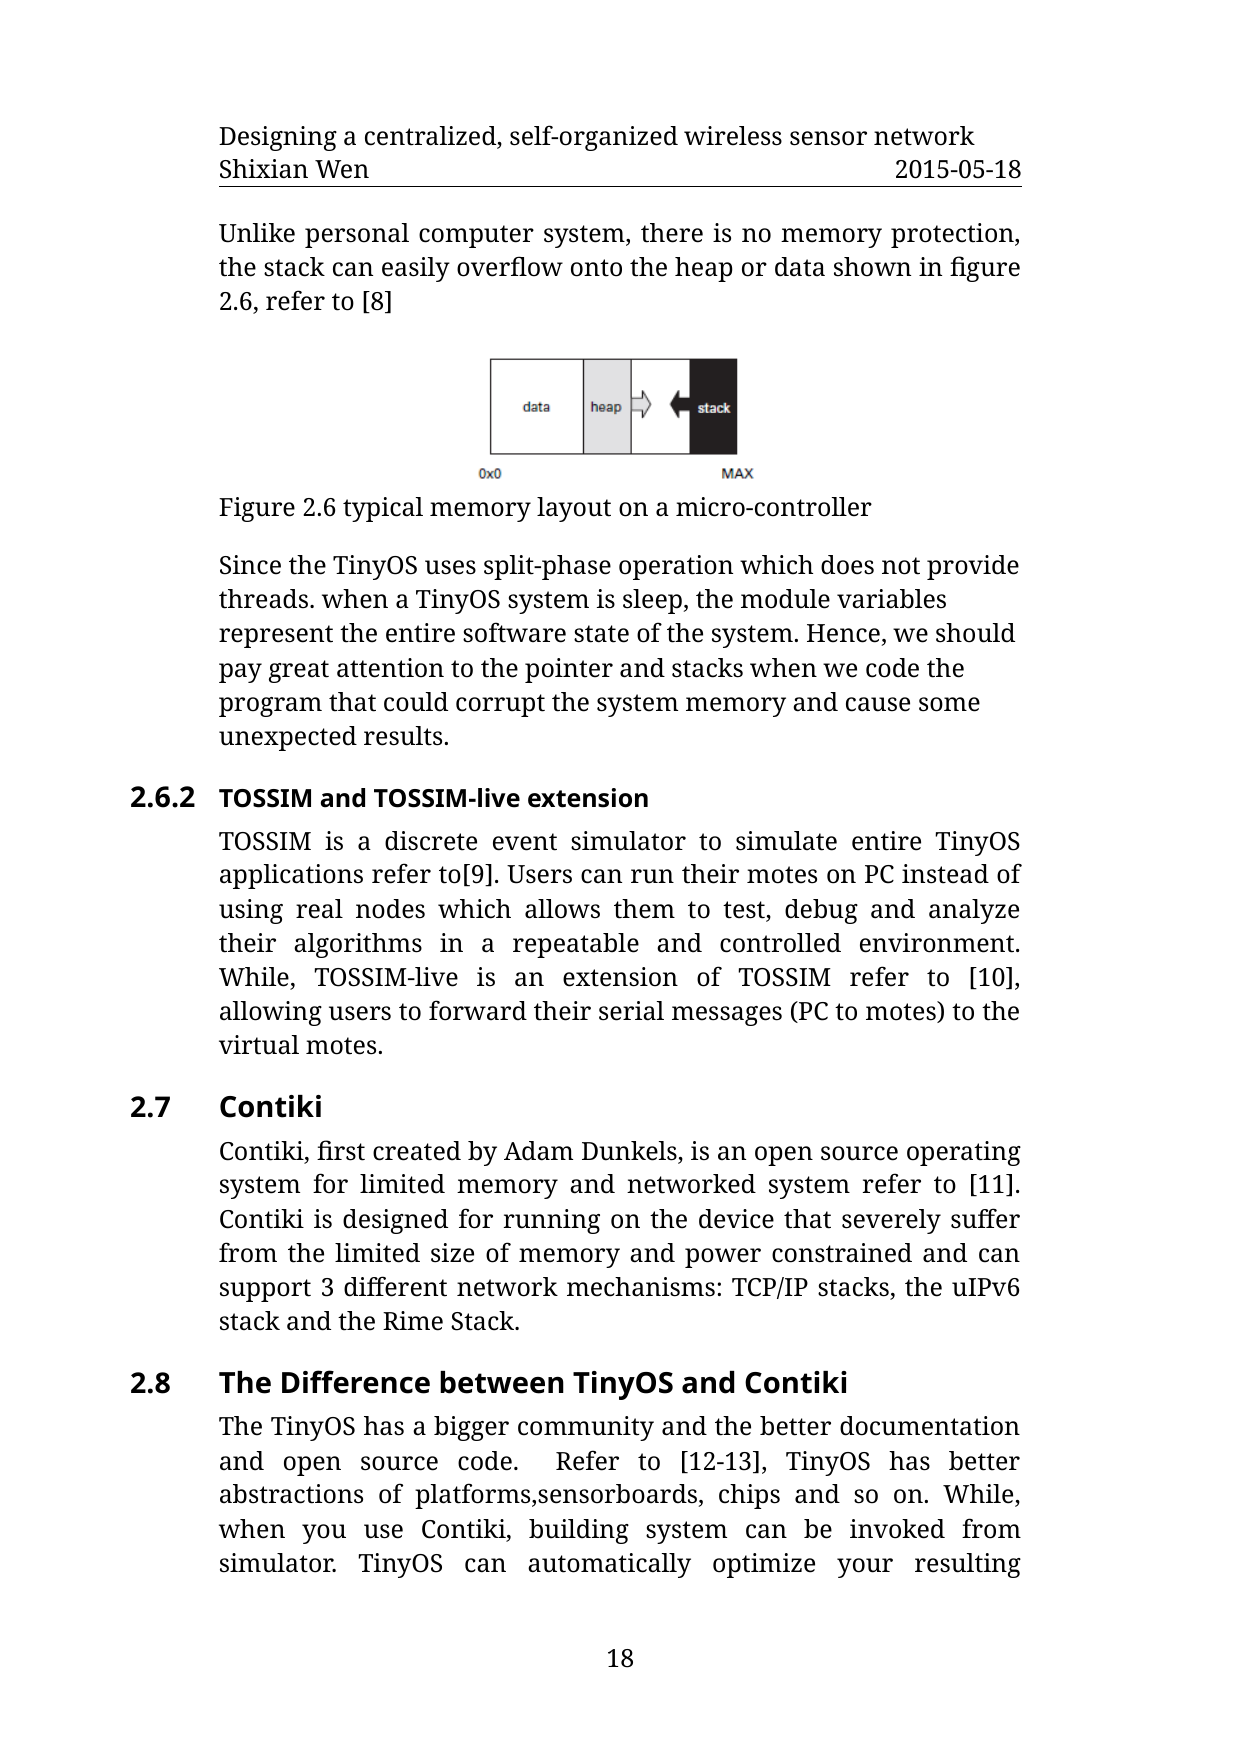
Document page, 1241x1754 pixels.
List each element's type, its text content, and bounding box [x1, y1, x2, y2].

subtitle TOSSIM and TOSSIM-live extension [130, 777, 1022, 816]
text TOSSIM is a discrete event simulator to simulate entire TinyOS applications refer to[9]. Users can run their motes on PC instead of using real nodes which allows them to test, debug and analyze their algorithms in a repeatable and controlled environment. While, TOSSIM-live is an extension of TOSSIM refer to [10], allowing users to forward their serial messages (PC to motes) to the virtual motes. [218, 823, 1022, 1062]
subtitle Contiki [130, 1086, 1022, 1126]
picture [455, 331, 785, 490]
text Since the TinyOS uses split-phase operation which does not provide threads. when a TinyOS system is sleep, the module variables represent the entire software state of the system. Hence, we should pay great attention to the pointer and stacks when we code the program that could corrupt the system memory and cause some unexpected results. [218, 548, 1022, 752]
text The TinyOS has a bigger community and the better documentation and open source code. Refer to [12-13], TinyOS has better abstractions of platforms,sensorboards, chips and so on. While, when you use Contiki, building system can be invoked from simulator. TinyOS can automatically optimize your resulting [218, 1409, 1022, 1579]
text Figure 2.6 typical memory layout on a micro-controller [218, 343, 1022, 523]
text Contiki, first created by Adam Dunkels, is an open source operating system for limited memory and networked system refer to [11]. Contiki is designed for running on the device that severely suffer from the limited size of memory and power constrained and can support 3 different network mechanisms: TCP/IP stacks, the uIPv6 stack and the Rime Stack. [218, 1133, 1022, 1337]
text Unlike personal computer system, there is no memory protection, the stack can easily overflow onto the heap or data shown in figure 2.6, refer to [8] [218, 216, 1022, 318]
subtitle The Difference between TinyOS and Contiki [130, 1362, 1022, 1402]
